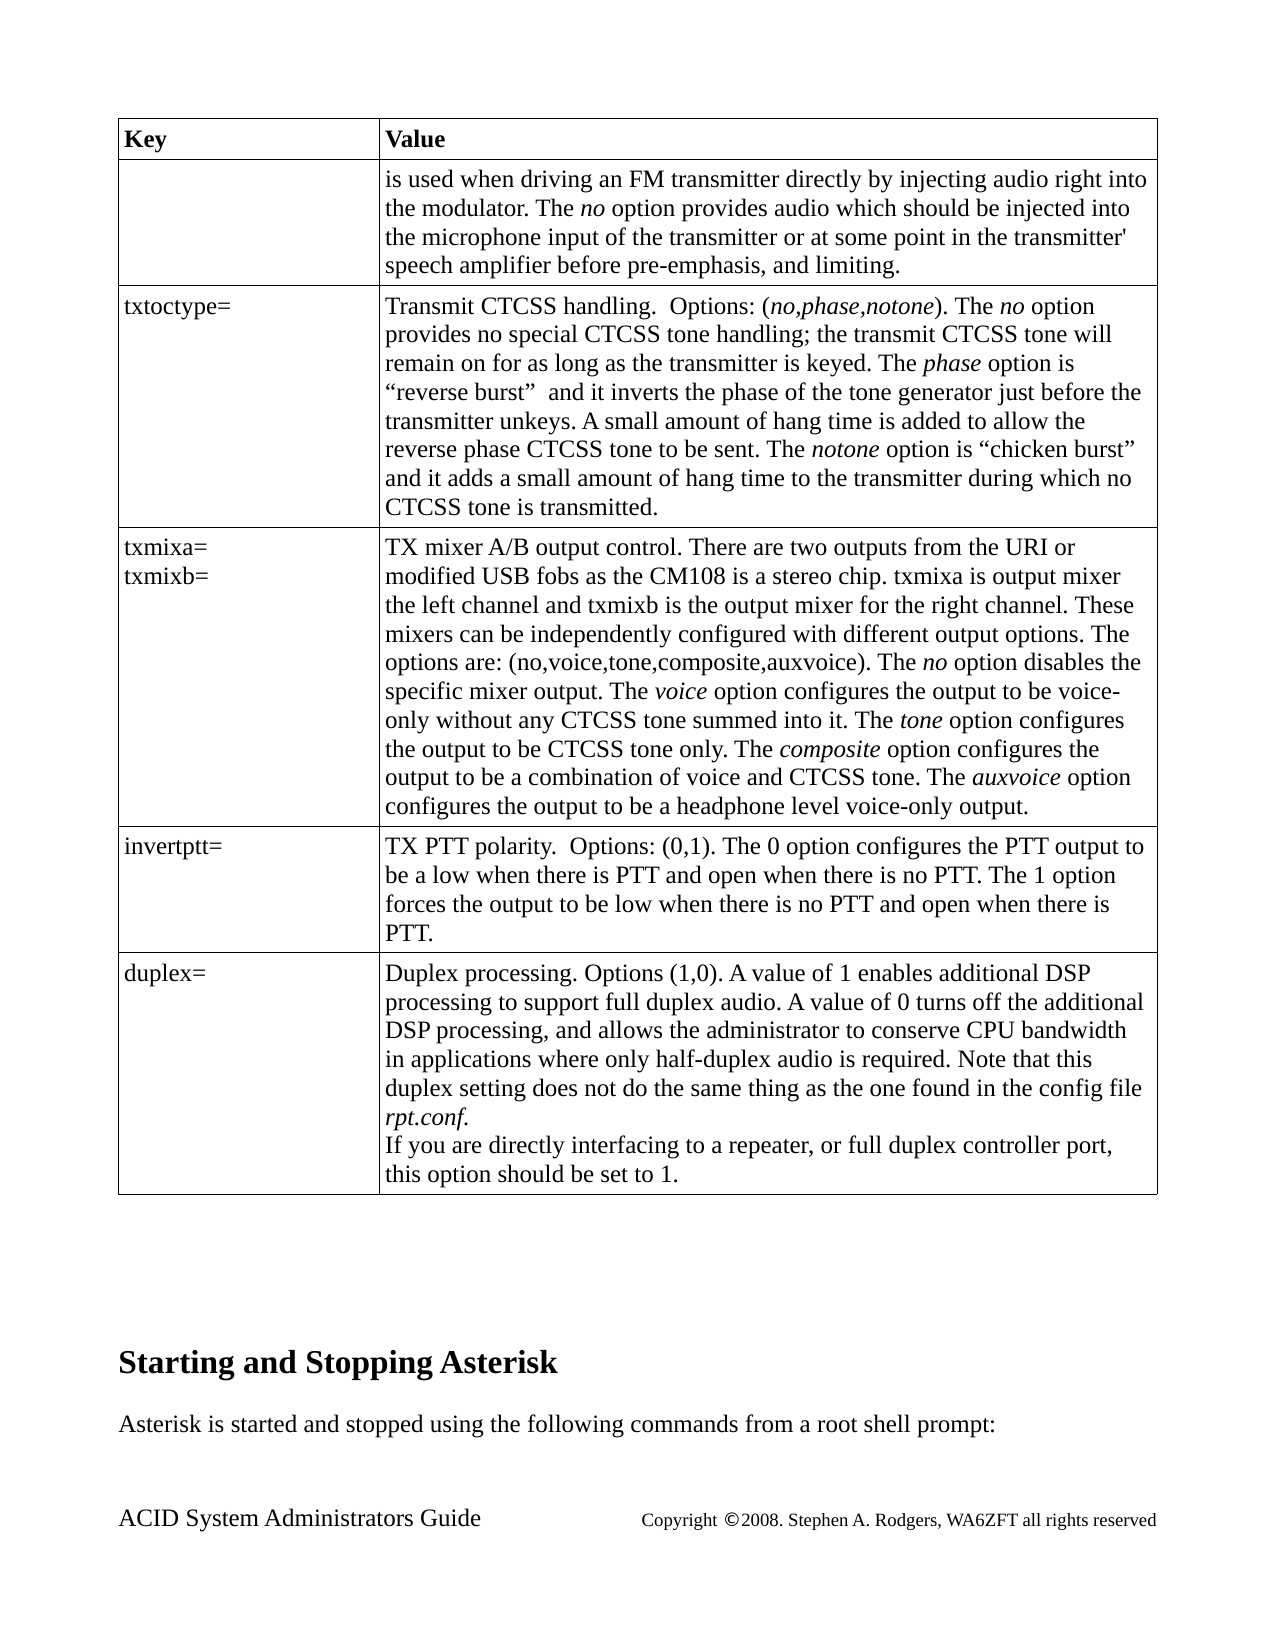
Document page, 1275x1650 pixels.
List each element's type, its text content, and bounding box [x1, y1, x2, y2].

table_cell TX PTT polarity. Options: (0,1). The 0 option configures the PTT output to be a low when there is PTT and open when there is no PTT. The 1 option forces the output to be low when there is no PTT and open when there is PTT. [380, 827, 1157, 952]
table_cell duplex= [119, 953, 379, 1194]
table_header Value [380, 119, 1157, 158]
table_header Key [119, 119, 379, 158]
text Asterisk is started and stopped using the following commands from a root shell prompt: [118, 1409, 1157, 1438]
table_cell TX mixer A/B output control. There are two outputs from the URI or modified USB fobs as the CM108 is a stereo chip. txmixa is output mixer the left channel and txmixb is the output mixer for the right channel. These mixers can be independently configured with different output options. The options are: (no,voice,tone,composite,auxvoice). The no option disables the specific mixer output. The voice option configures the output to be voice-only without any CTCSS tone summed into it. The tone option configures the output to be CTCSS tone only. The composite option configures the output to be a combination of voice and CTCSS tone. The auxvoice option configures the output to be a headphone level voice-only output. [380, 528, 1157, 826]
table_cell invertptt= [119, 827, 379, 952]
table_cell is used when driving an FM transmitter directly by injecting audio right into the modulator. The no option provides audio which should be injected into the microphone input of the transmitter or at some point in the transmitter' speech amplifier before pre-emphasis, and limiting. [380, 160, 1157, 285]
table_cell txmixa= txmixb= [119, 528, 379, 826]
table_cell Duplex processing. Options (1,0). A value of 1 enables additional DSP processing to support full duplex audio. A value of 0 turns off the additional DSP processing, and allows the administrator to conserve CPU bandwidth in applications where only half-duplex audio is required. Note that this duplex setting does not do the same thing as the one found in the config file rpt.conf. If you are directly interfacing to a repeater, or full duplex controller port, this option should be set to 1. [380, 953, 1157, 1194]
text Starting and Stopping Asterisk [118, 1342, 1157, 1381]
table_cell Transmit CTCSS handling. Options: (no,phase,notone). The no option provides no special CTCSS tone handling; the transmit CTCSS tone will remain on for as long as the transmitter is keyed. The phase option is “reverse burst” and it inverts the phase of the tone generator just before the transmitter unkeys. A small amount of hang time is added to allow the reverse phase CTCSS tone to be sent. The notone option is “chicken burst” and it adds a small amount of hang time to the transmitter during which no CTCSS tone is transmitted. [380, 286, 1157, 527]
table_cell txtoctype= [119, 286, 379, 527]
table_cell [119, 160, 379, 285]
